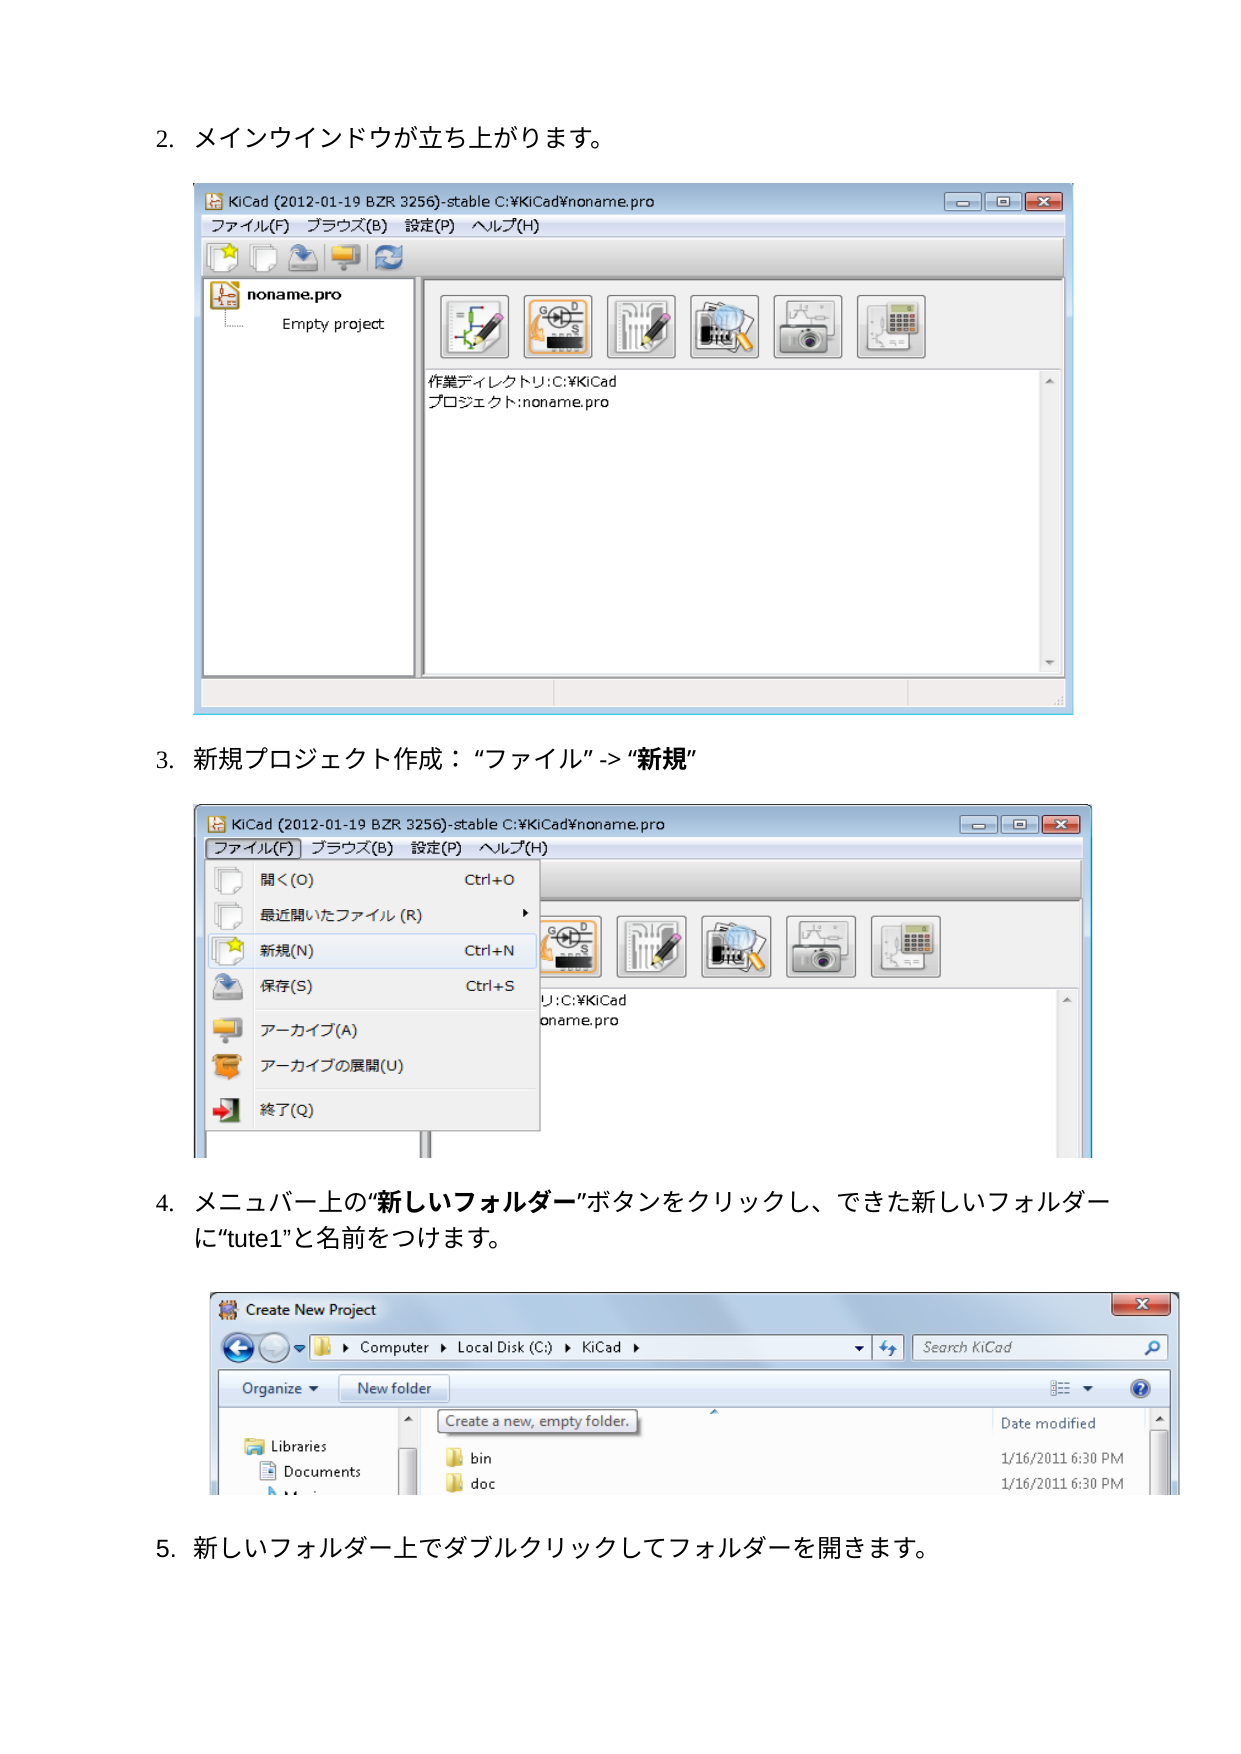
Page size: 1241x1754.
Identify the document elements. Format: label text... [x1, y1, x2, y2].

list 新しいフォルダー上でダブルクリックしてフォルダーを開きます。 [156, 1529, 1122, 1565]
picture [193, 183, 1074, 715]
list メインウインドウが立ち上がります。 [156, 118, 1122, 714]
list メニュバー上の“新しいフォルダー”ボタンをクリックし、できた新しいフォルダーに“tute1”と名前をつけます。 [156, 1182, 1122, 1504]
picture [193, 804, 1093, 1158]
picture [209, 1292, 1180, 1495]
list 新規プロジェクト作成： “ファイル” -> “新規” [156, 739, 1122, 1157]
